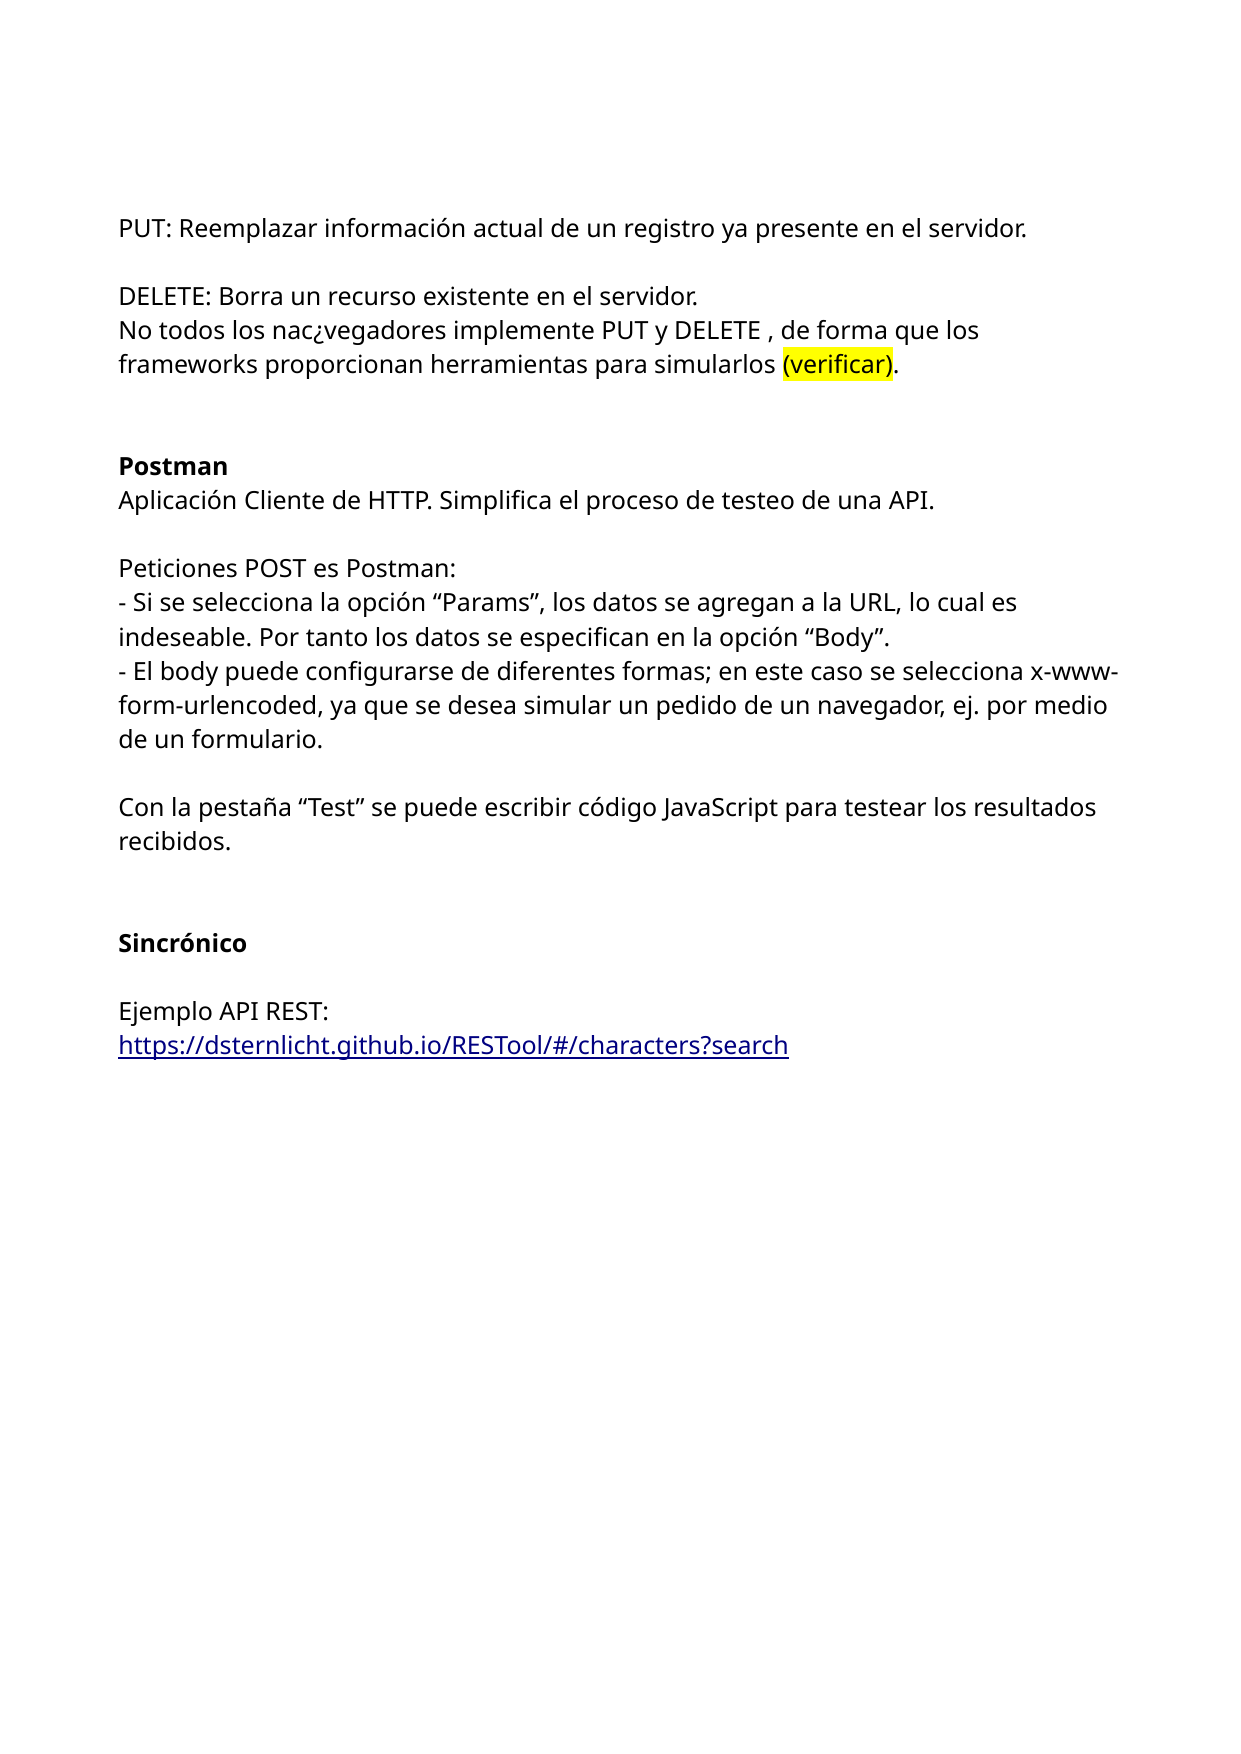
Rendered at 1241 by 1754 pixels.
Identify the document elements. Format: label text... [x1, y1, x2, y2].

text Peticiones POST es Postman: [118, 551, 1122, 585]
text Sincrónico [118, 926, 1122, 960]
text Aplicación Cliente de HTTP. Simplifica el proceso de testeo de una API. [118, 483, 1122, 517]
text - El body puede configurarse de diferentes formas; en este caso se selecciona x-www-form-urlencoded, ya que se desea simular un pedido de un navegador, ej. por medio de un formulario. [118, 653, 1122, 755]
text - Si se selecciona la opción “Params”, los datos se agregan a la URL, lo cual es indeseable. Por tanto los datos se especifican en la opción “Body”. [118, 585, 1122, 653]
text https://dsternlicht.github.io/RESTool/#/characters?search [118, 1028, 1122, 1062]
text Con la pestaña “Test” se puede escribir código JavaScript para testear los resultados recibidos. [118, 789, 1122, 858]
text Ejemplo API REST: [118, 994, 1122, 1028]
text No todos los nac¿vegadores implemente PUT y DELETE , de forma que los frameworks proporcionan herramientas para simularlos (verificar). [118, 313, 1122, 381]
text PUT: Reemplazar información actual de un registro ya presente en el servidor. [118, 210, 1122, 244]
text DELETE: Borra un recurso existente en el servidor. [118, 278, 1122, 313]
text Postman [118, 449, 1122, 483]
